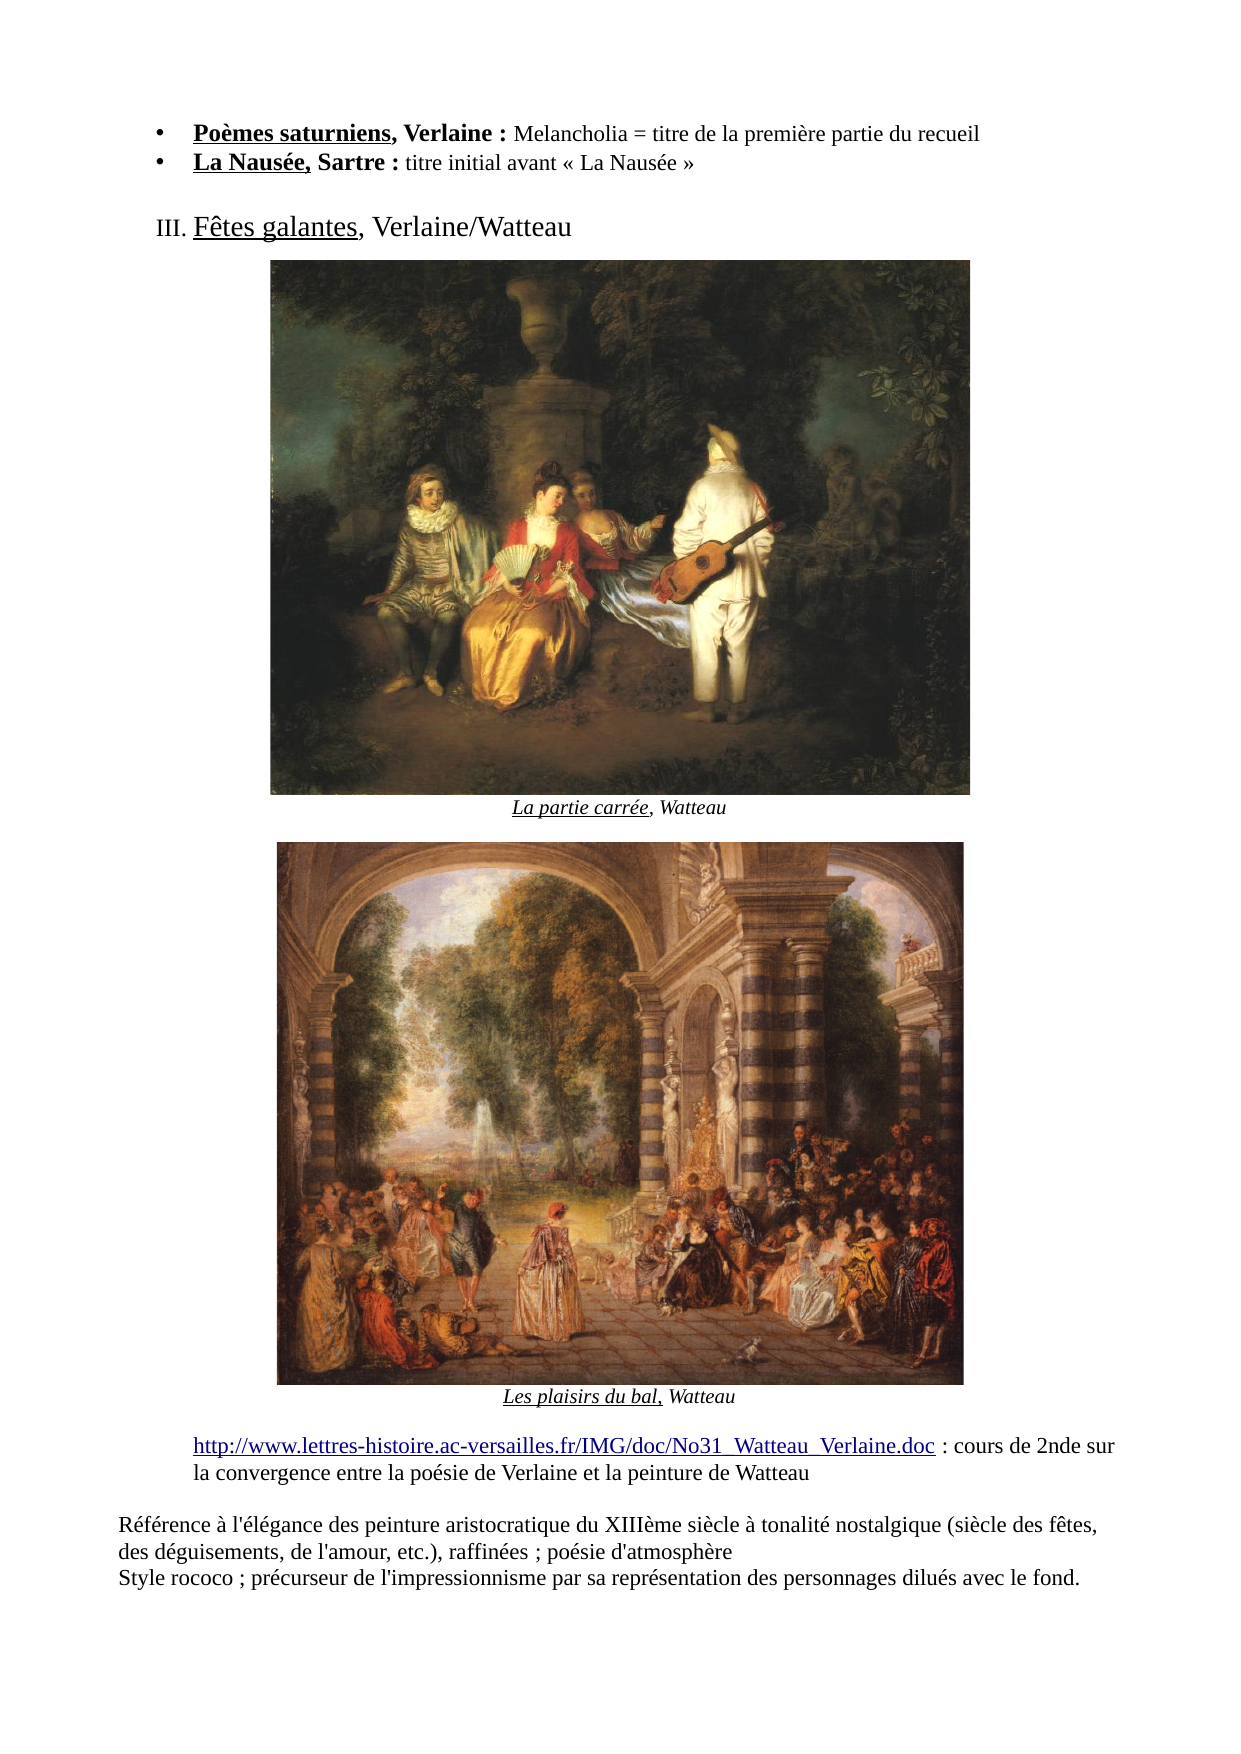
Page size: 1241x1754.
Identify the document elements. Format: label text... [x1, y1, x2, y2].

list Poèmes saturniens, Verlaine : Melancholia = titre de la première partie du recueil [156, 118, 1122, 147]
picture [270, 260, 971, 795]
list Fêtes galantes, Verlaine/Watteau [156, 209, 1122, 243]
list La Nausée, Sartre : titre initial avant « La Nausée » [156, 147, 1122, 176]
text Les plaisirs du bal, Watteau [118, 843, 1122, 1408]
text Style rococo ; précurseur de l'impressionnisme par sa représentation des personnages dilués avec le fond. [118, 1564, 1122, 1590]
text La partie carrée, Watteau [118, 243, 1122, 819]
text Référence à l'élégance des peinture aristocratique du XIIIème siècle à tonalité nostalgique (siècle des fêtes, des déguisements, de l'amour, etc.), raffinées ; poésie d'atmosphère [118, 1511, 1122, 1564]
picture [276, 842, 964, 1385]
list http://www.lettres-histoire.ac-versailles.fr/IMG/doc/No31_Watteau_Verlaine.doc : cours de 2nde sur la convergence entre la poésie de Verlaine et la peinture de Watteau [156, 1432, 1122, 1485]
